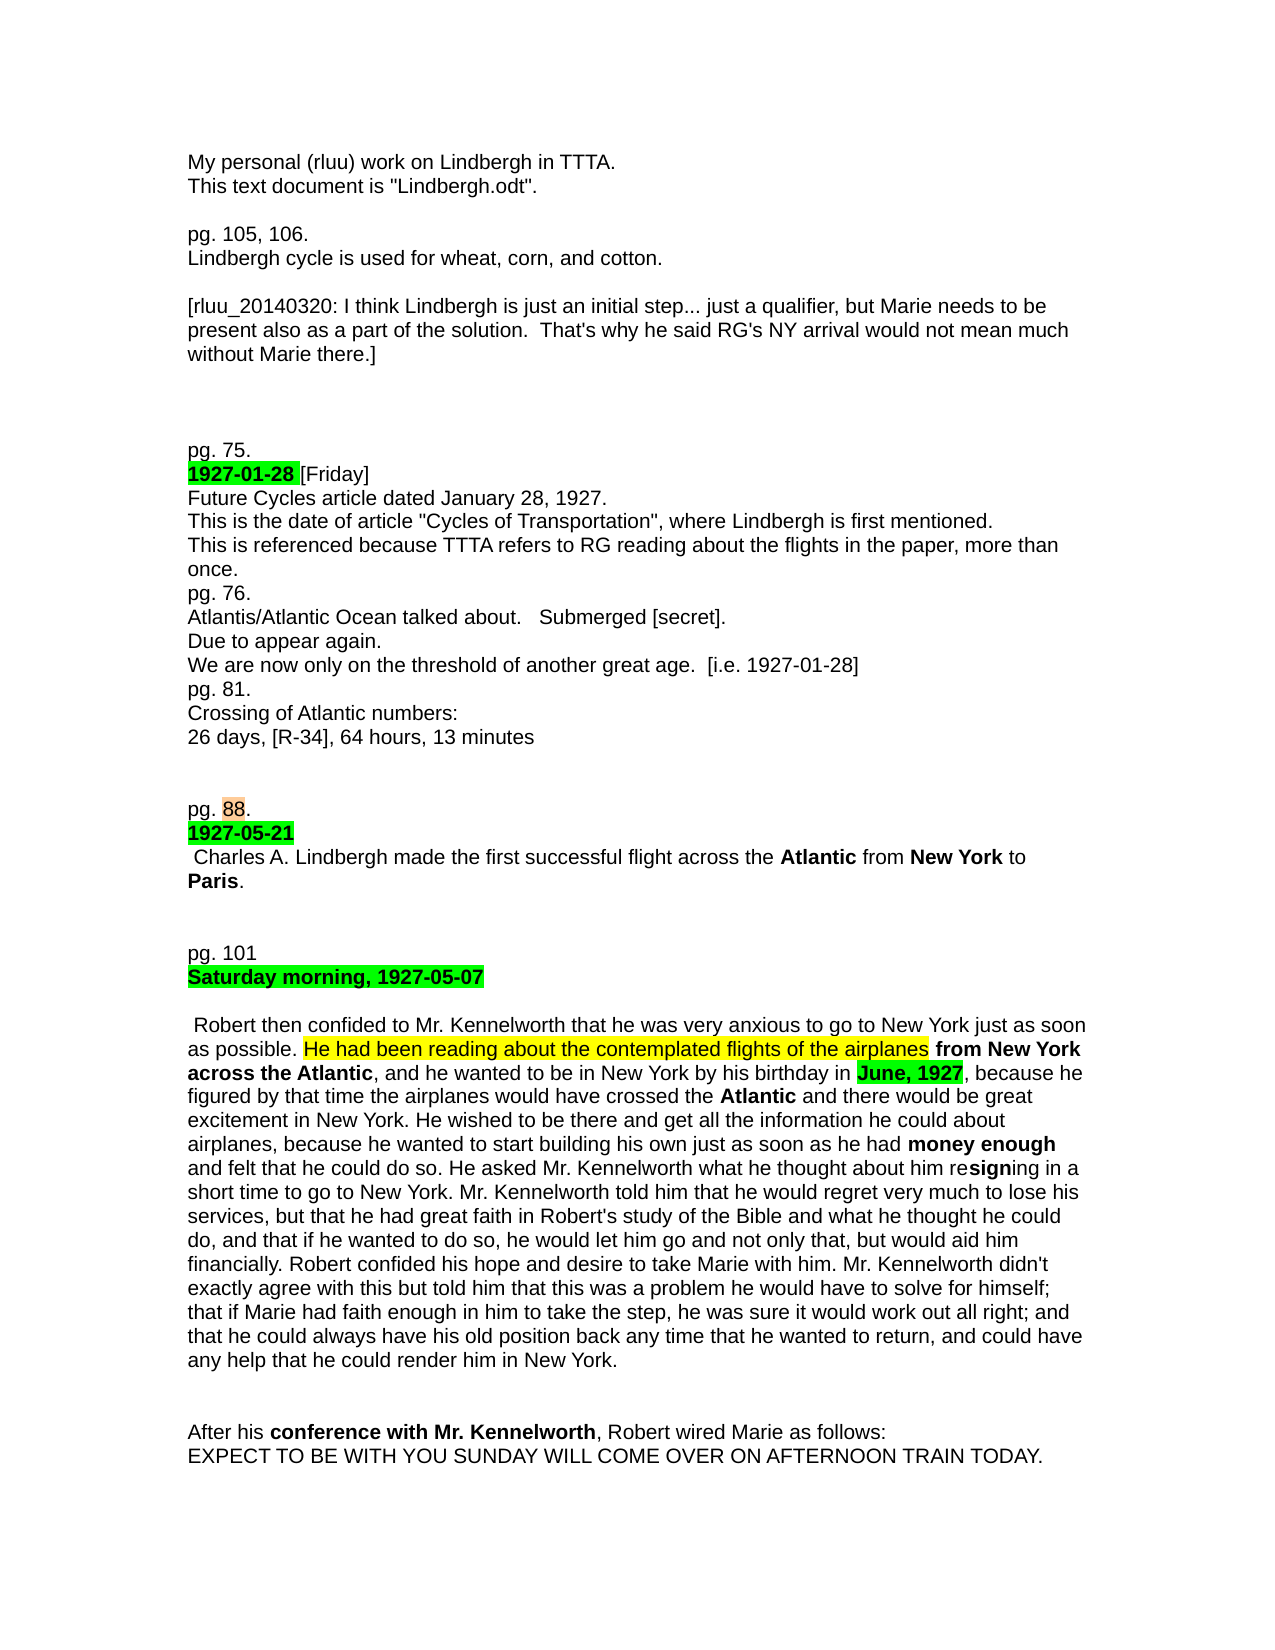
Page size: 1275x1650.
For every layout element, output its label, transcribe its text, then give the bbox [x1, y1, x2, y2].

text This is the date of article "Cycles of Transportation", where Lindbergh is first mentioned. [187, 509, 1087, 533]
text pg. 76. [187, 581, 1087, 605]
text 1927-05-21 [187, 821, 1087, 845]
text 26 days, [R-34], 64 hours, 13 minutes [187, 725, 1087, 749]
text Saturday morning, 1927-05-07 [187, 964, 1087, 988]
text Crossing of Atlantic numbers: [187, 701, 1087, 725]
text This text document is "Lindbergh.odt". [187, 174, 1087, 198]
text Robert then confided to Mr. Kennelworth that he was very anxious to go to New York just as soon as possible. He had been reading about the contemplated flights of the airplanes from New York across the Atlantic, and he wanted to be in New York by his birthday in June, 1927, because he figured by that time the airplanes would have crossed the Atlantic and there would be great excitement in New York. He wished to be there and get all the information he could about airplanes, because he wanted to start building his own just as soon as he had money enough and felt that he could do so. He asked Mr. Kennelworth what he thought about him resigning in a short time to go to New York. Mr. Kennelworth told him that he would regret very much to lose his services, but that he had great faith in Robert's study of the Bible and what he thought he could do, and that if he wanted to do so, he would let him go and not only that, but would aid him financially. Robert confided his hope and desire to take Marie with him. Mr. Kennelworth didn't exactly agree with this but told him that this was a problem he would have to solve for himself; that if Marie had faith enough in him to take the step, he was sure it would work out all right; and that he could always have his old position back any time that he wanted to return, and could have any help that he could render him in New York. [187, 1012, 1087, 1372]
text Atlantis/Atlantic Ocean talked about. Submerged [secret]. [187, 605, 1087, 629]
text After his conference with Mr. Kennelworth, Robert wired Marie as follows: [187, 1420, 1087, 1444]
text We are now only on the threshold of another great age. [i.e. 1927-01-28] [187, 653, 1087, 677]
text pg. 75. [187, 437, 1087, 461]
text [rluu_20140320: I think Lindbergh is just an initial step... just a qualifier, but Marie needs to be present also as a part of the solution. That's why he said RG's NY arrival would not mean much without Marie there.] [187, 294, 1087, 366]
text 1927-01-28 [Friday] [187, 461, 1087, 485]
text Future Cycles article dated January 28, 1927. [187, 485, 1087, 509]
text Charles A. Lindbergh made the first successful flight across the Atlantic from New York to Paris. [187, 845, 1087, 893]
text pg. 81. [187, 677, 1087, 701]
text Lindbergh cycle is used for wheat, corn, and cotton. [187, 246, 1087, 270]
text Due to appear again. [187, 629, 1087, 653]
text pg. 88. [187, 797, 1087, 821]
text This is referenced because TTTA refers to RG reading about the flights in the paper, more than once. [187, 533, 1087, 581]
text pg. 105, 106. [187, 222, 1087, 246]
text My personal (rluu) work on Lindbergh in TTTA. [187, 150, 1087, 174]
text EXPECT TO BE WITH YOU SUNDAY WILL COME OVER ON AFTERNOON TRAIN TODAY. [187, 1444, 1087, 1468]
text pg. 101 [187, 941, 1087, 964]
